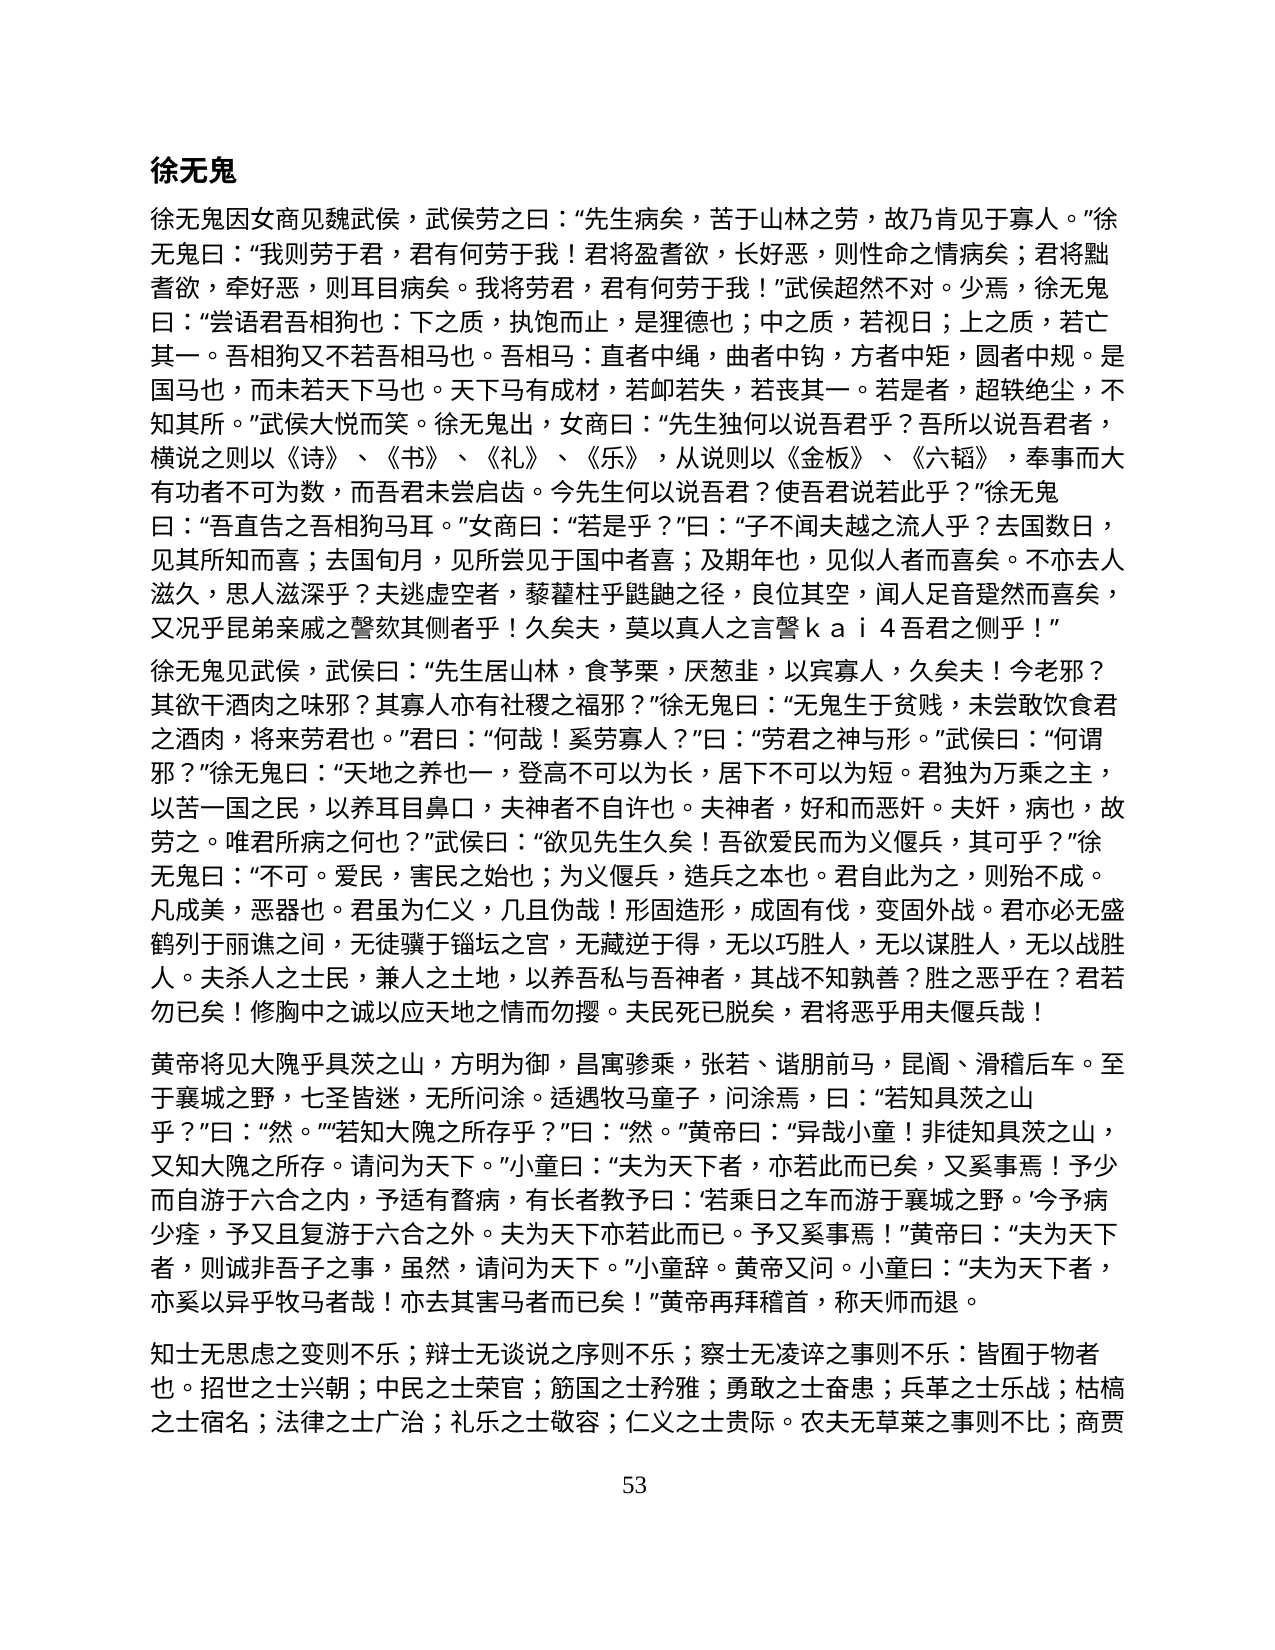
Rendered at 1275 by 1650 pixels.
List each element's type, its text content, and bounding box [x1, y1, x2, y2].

text 黄帝将见大隗乎具茨之山，方明为御，昌寓骖乘，张若、谐朋前马，昆阍、滑稽后车。至于襄城之野，七圣皆迷，无所问涂。适遇牧马童子，问涂焉，曰：“若知具茨之山乎？”曰：“然。”“若知大隗之所存乎？”曰：“然。”黄帝曰：“异哉小童！非徒知具茨之山，又知大隗之所存。请问为天下。”小童曰：“夫为天下者，亦若此而已矣，又奚事焉！予少而自游于六合之内，予适有瞀病，有长者教予曰：‘若乘日之车而游于襄城之野。’今予病少痊，予又且复游于六合之外。夫为天下亦若此而已。予又奚事焉！”黄帝曰：“夫为天下者，则诚非吾子之事，虽然，请问为天下。”小童辞。黄帝又问。小童曰：“夫为天下者，亦奚以异乎牧马者哉！亦去其害马者而已矣！”黄帝再拜稽首，称天师而退。 [150, 1047, 1125, 1319]
text 徐无鬼见武侯，武侯曰：“先生居山林，食芧栗，厌葱韭，以宾寡人，久矣夫！今老邪？其欲干酒肉之味邪？其寡人亦有社稷之福邪？”徐无鬼曰：“无鬼生于贫贱，未尝敢饮食君之酒肉，将来劳君也。”君曰：“何哉！奚劳寡人？”曰：“劳君之神与形。”武侯曰：“何谓邪？”徐无鬼曰：“天地之养也一，登高不可以为长，居下不可以为短。君独为万乘之主，以苦一国之民，以养耳目鼻口，夫神者不自许也。夫神者，好和而恶奸。夫奸，病也，故劳之。唯君所病之何也？”武侯曰：“欲见先生久矣！吾欲爱民而为义偃兵，其可乎？”徐无鬼曰：“不可。爱民，害民之始也；为义偃兵，造兵之本也。君自此为之，则殆不成。凡成美，恶器也。君虽为仁义，几且伪哉！形固造形，成固有伐，变固外战。君亦必无盛鹤列于丽谯之间，无徒骥于锱坛之宫，无藏逆于得，无以巧胜人，无以谋胜人，无以战胜人。夫杀人之士民，兼人之土地，以养吾私与吾神者，其战不知孰善？胜之恶乎在？君若勿已矣！修胸中之诚以应天地之情而勿撄。夫民死已脱矣，君将恶乎用夫偃兵哉！ [150, 654, 1125, 1029]
text 徐无鬼因女商见魏武侯，武侯劳之曰：“先生病矣，苦于山林之劳，故乃肯见于寡人。”徐无鬼曰：“我则劳于君，君有何劳于我！君将盈耆欲，长好恶，则性命之情病矣；君将黜耆欲，牵好恶，则耳目病矣。我将劳君，君有何劳于我！”武侯超然不对。少焉，徐无鬼曰：“尝语君吾相狗也：下之质，执饱而止，是狸德也；中之质，若视日；上之质，若亡其一。吾相狗又不若吾相马也。吾相马：直者中绳，曲者中钩，方者中矩，圆者中规。是国马也，而未若天下马也。天下马有成材，若卹若失，若丧其一。若是者，超轶绝尘，不知其所。”武侯大悦而笑。徐无鬼出，女商曰：“先生独何以说吾君乎？吾所以说吾君者，横说之则以《诗》、《书》、《礼》、《乐》，从说则以《金板》、《六韬》，奉事而大有功者不可为数，而吾君未尝启齿。今先生何以说吾君？使吾君说若此乎？”徐无鬼曰：“吾直告之吾相狗马耳。”女商曰：“若是乎？”曰：“子不闻夫越之流人乎？去国数日，见其所知而喜；去国旬月，见所尝见于国中者喜；及期年也，见似人者而喜矣。不亦去人滋久，思人滋深乎？夫逃虚空者，藜藋柱乎鼪鼬之径，良位其空，闻人足音跫然而喜矣，又况乎昆弟亲戚之謦欬其侧者乎！久矣夫，莫以真人之言謦ｋａｉ４吾君之侧乎！” [150, 202, 1125, 645]
subtitle 徐无鬼 [150, 150, 1125, 190]
text 知士无思虑之变则不乐；辩士无谈说之序则不乐；察士无凌谇之事则不乐：皆囿于物者也。招世之士兴朝；中民之士荣官；筋国之士矜雅；勇敢之士奋患；兵革之士乐战；枯槁之士宿名；法律之士广治；礼乐之士敬容；仁义之士贵际。农夫无草莱之事则不比；商贾 [150, 1337, 1125, 1439]
